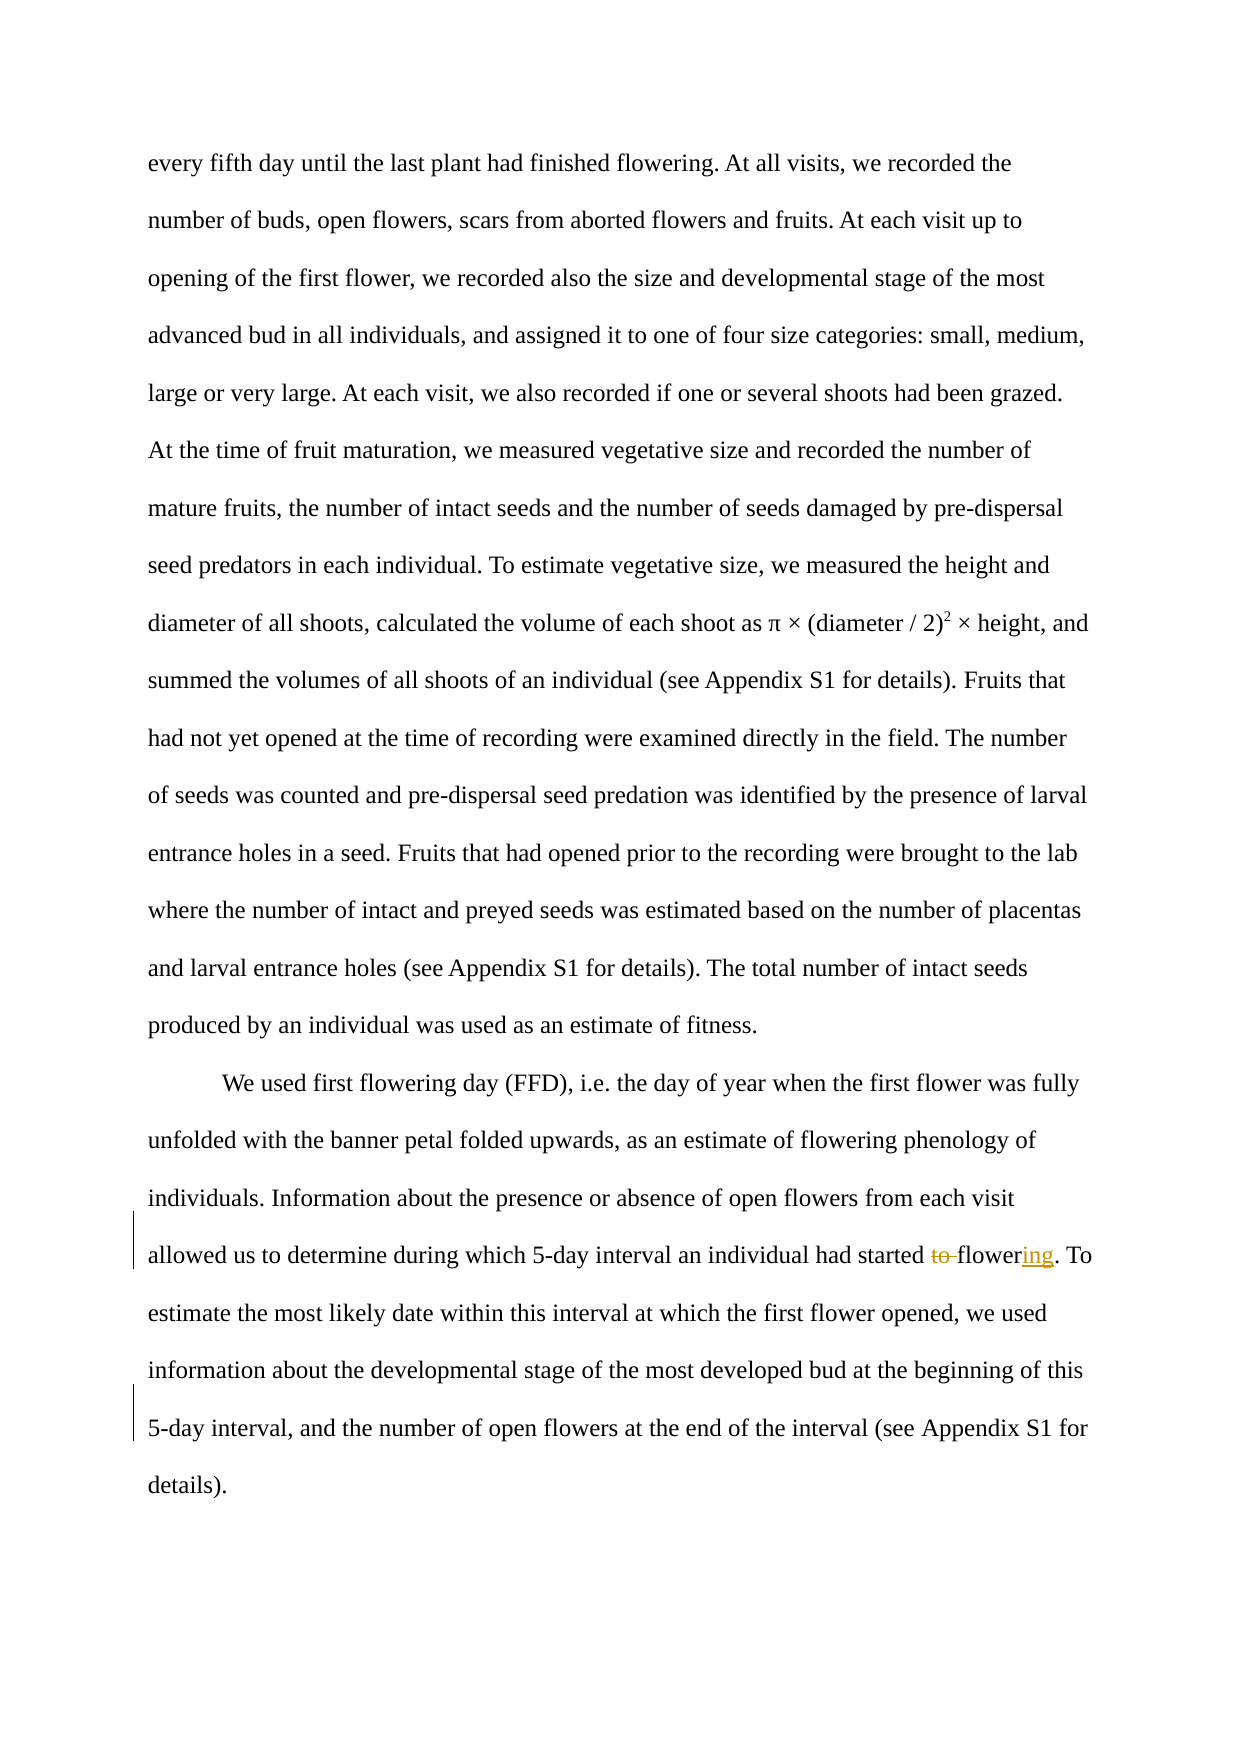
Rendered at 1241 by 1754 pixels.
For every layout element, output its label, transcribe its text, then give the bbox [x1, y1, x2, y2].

text Data was collected in 22 years, 1987 - 1996 and 2006 - 2017. In 1987, all flowering individuals in an area of 825 m2 were permanently marked and surveyed in each year to 1996. New flowering individuals in the plot were marked and included in the study in each year. No recordings were made from 1997 to 2005, and markings were not maintained. In 2006, a new set of individuals in an area of 162 m2 within the same population were marked, and surveyed in the same way as the initially marked individuals to 2017. One set of 606 individuals was thus followed during 1987 - 1996, and a second set of 228 individuals was followed 2006 - 2017. In total, our data set included 2411 flowering events. The identity of individuals marked as flowering in one year was checked in each of the following years, to keep track of individuals flowering only in some study years. Field recordings in each season started when shoots initiated growth in April and were continued every fifth day until the last plant had finished flowering. At all visits, we recorded the number of buds, open flowers, scars from aborted flowers and fruits. At each visit up to opening of the first flower, we recorded also the size and developmental stage of the most advanced bud in all individuals, and assigned it to one of four size categories: small, medium, large or very large. At each visit, we also recorded if one or several shoots had been grazed. At the time of fruit maturation, we measured vegetative size and recorded the number of mature fruits, the number of intact seeds and the number of seeds damaged by pre-dispersal seed predators in each individual. To estimate vegetative size, we measured the height and diameter of all shoots, calculated the volume of each shoot as π × (diameter / 2)2 × height, and summed the volumes of all shoots of an individual (see Appendix S1 for details). Fruits that had not yet opened at the time of recording were examined directly in the field. The number of seeds was counted and pre-dispersal seed predation was identified by the presence of larval entrance holes in a seed. Fruits that had opened prior to the recording were brought to the lab where the number of intact and preyed seeds was estimated based on the number of placentas and larval entrance holes (see Appendix S1 for details). The total number of intact seeds produced by an individual was used as an estimate of fitness. [148, 148, 1092, 1039]
text We used first flowering day (FFD), i.e. the day of year when the first flower was fully unfolded with the banner petal folded upwards, as an estimate of flowering phenology of individuals. Information about the presence or absence of open flowers from each visit allowed us to determine during which 5-day interval an individual had started flowering. To estimate the most likely date within this interval at which the first flower opened, we used information about the developmental stage of the most developed bud at the beginning of this 5-day interval, and the number of open flowers at the end of the interval (see Appendix S1 for details). [148, 1068, 1092, 1499]
